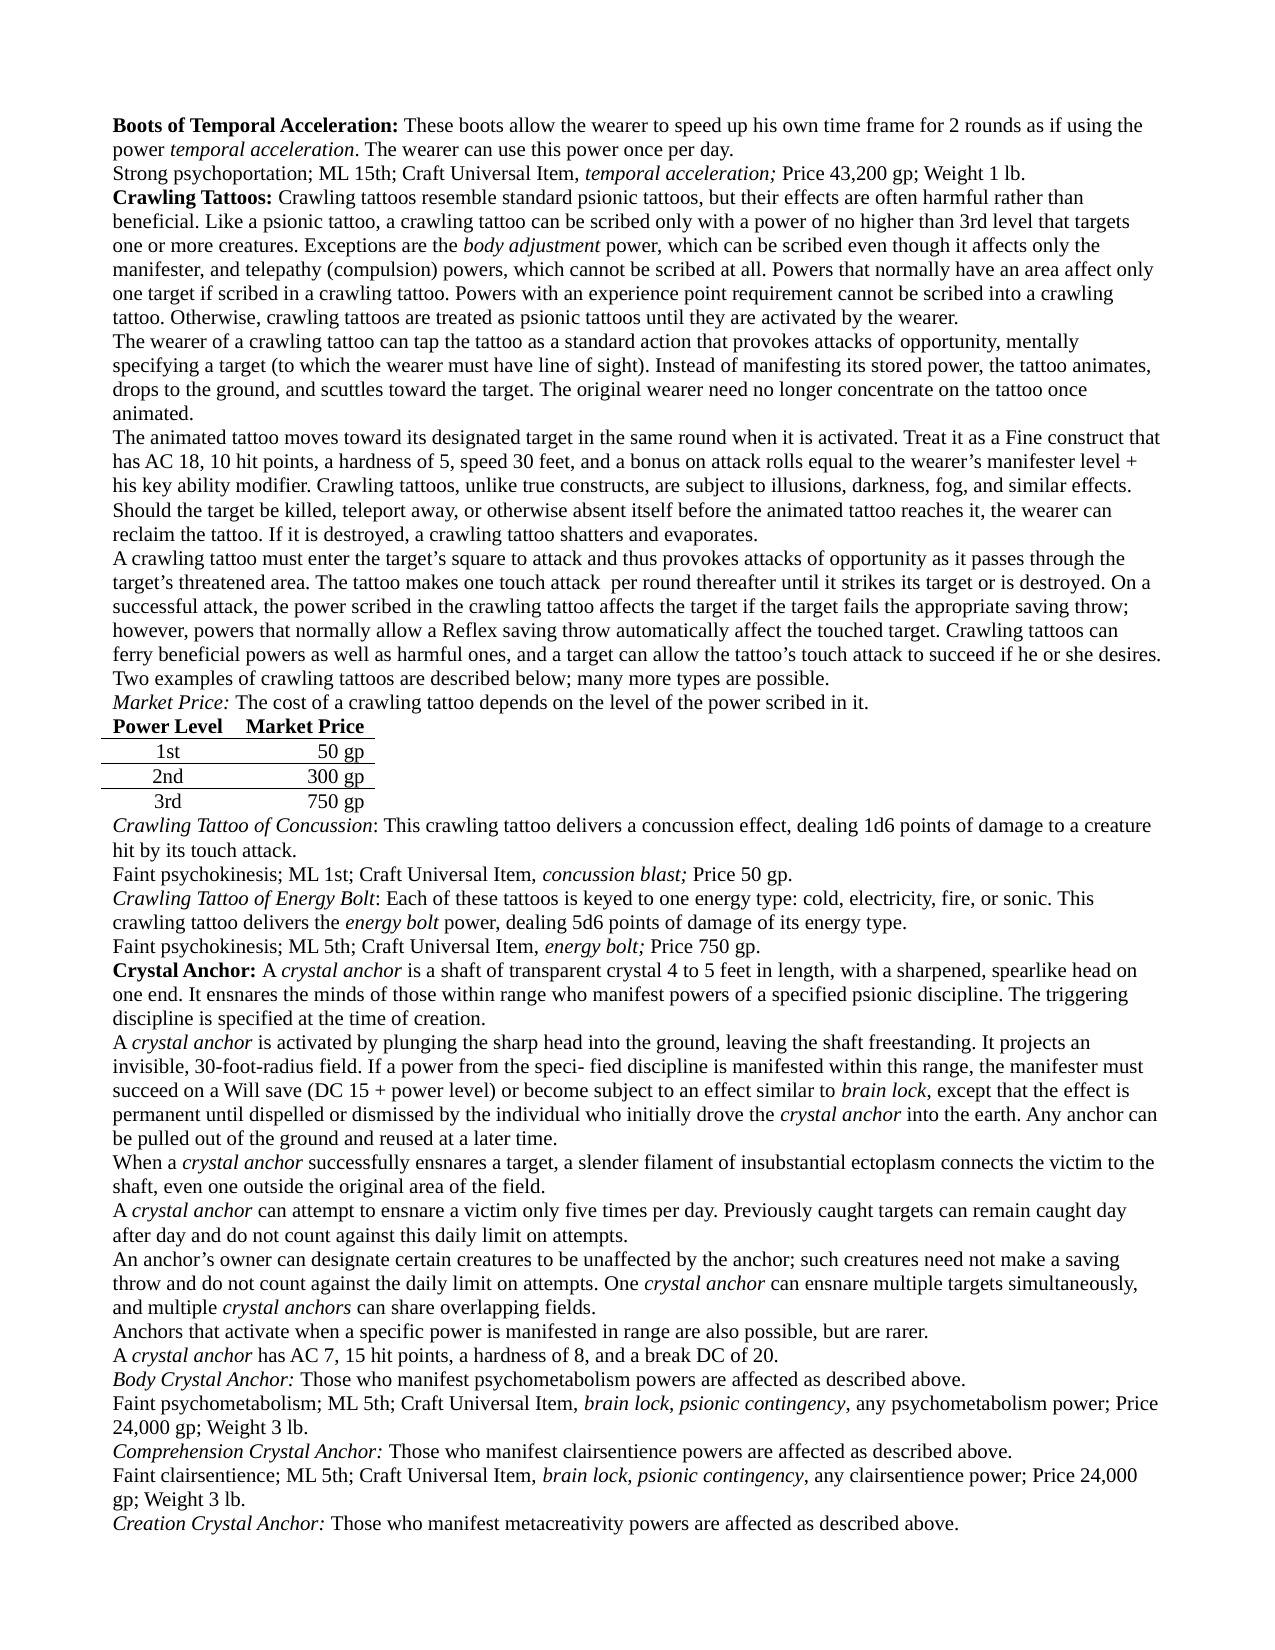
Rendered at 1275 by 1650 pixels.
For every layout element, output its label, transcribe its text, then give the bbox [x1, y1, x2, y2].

text Crawling Tattoo of Energy Bolt: Each of these tattoos is keyed to one energy type: cold, electricity, fire, or sonic. This crawling tattoo delivers the energy bolt power, dealing 5d6 points of damage of its energy type. [112, 886, 1162, 934]
text Crawling Tattoo of Concussion: This crawling tattoo delivers a concussion effect, dealing 1d6 points of damage to a creature hit by its touch attack. [112, 813, 1162, 862]
text Faint psychokinesis; ML 1st; Craft Universal Item, concussion blast; Price 50 gp. [112, 862, 1162, 886]
text When a crystal anchor successfully ensnares a target, a slender filament of insubstantial ectoplasm connects the victim to the shaft, even one outside the original area of the field. [112, 1150, 1162, 1198]
table_cell 300 gp [234, 764, 375, 788]
text Strong psychoportation; ML 15th; Craft Universal Item, temporal acceleration; Price 43,200 gp; Weight 1 lb. [112, 161, 1162, 185]
text The wearer of a crawling tattoo can tap the tattoo as a standard action that provokes attacks of opportunity, mentally specifying a target (to which the wearer must have line of sight). Instead of manifesting its stored power, the tattoo animates, drops to the ground, and scuttles toward the target. The original wearer need no longer concentrate on the tattoo once animated. [112, 329, 1162, 425]
table_cell 2nd [101, 764, 234, 788]
text Market Price: The cost of a crawling tattoo depends on the level of the power scribed in it. [112, 690, 1162, 714]
text A crystal anchor is activated by plunging the sharp head into the ground, leaving the shaft freestanding. It projects an invisible, 30-foot-radius field. If a power from the speci- fied discipline is manifested within this range, the manifester must succeed on a Will save (DC 15 + power level) or become subject to an effect similar to brain lock, except that the effect is permanent until dispelled or dismissed by the individual who initially drove the crystal anchor into the earth. Any anchor can be pulled out of the ground and reused at a later time. [112, 1030, 1162, 1150]
text Body Crystal Anchor: Those who manifest psychometabolism powers are affected as described above. [112, 1367, 1162, 1391]
text Crawling Tattoos: Crawling tattoos resemble standard psionic tattoos, but their effects are often harmful rather than beneficial. Like a psionic tattoo, a crawling tattoo can be scribed only with a power of no higher than 3rd level that targets one or more creatures. Exceptions are the body adjustment power, which can be scribed even though it affects only the manifester, and telepathy (compulsion) powers, which cannot be scribed at all. Powers that normally have an area affect only one target if scribed in a crawling tattoo. Powers with an experience point requirement cannot be scribed into a crawling tattoo. Otherwise, crawling tattoos are treated as psionic tattoos until they are activated by the wearer. [112, 185, 1162, 329]
table_cell 750 gp [234, 789, 375, 813]
text Comprehension Crystal Anchor: Those who manifest clairsentience powers are affected as described above. [112, 1439, 1162, 1463]
text A crystal anchor has AC 7, 15 hit points, a hardness of 8, and a break DC of 20. [112, 1343, 1162, 1367]
text The animated tattoo moves toward its designated target in the same round when it is activated. Treat it as a Fine construct that has AC 18, 10 hit points, a hardness of 5, speed 30 feet, and a bonus on attack rolls equal to the wearer’s manifester level + his key ability modifier. Crawling tattoos, unlike true constructs, are subject to illusions, darkness, fog, and similar effects. Should the target be killed, teleport away, or otherwise absent itself before the animated tattoo reaches it, the wearer can reclaim the tattoo. If it is destroyed, a crawling tattoo shatters and evaporates. [112, 425, 1162, 546]
text An anchor’s owner can designate certain creatures to be unaffected by the anchor; such creatures need not make a saving throw and do not count against the daily limit on attempts. One crystal anchor can ensnare multiple targets simultaneously, and multiple crystal anchors can share overlapping fields. [112, 1247, 1162, 1319]
text Faint psychokinesis; ML 5th; Craft Universal Item, energy bolt; Price 750 gp. [112, 934, 1162, 958]
text Anchors that activate when a specific power is manifested in range are also possible, but are rarer. [112, 1319, 1162, 1343]
text Faint clairsentience; ML 5th; Craft Universal Item, brain lock, psionic contingency, any clairsentience power; Price 24,000 gp; Weight 3 lb. [112, 1463, 1162, 1511]
text Crystal Anchor: A crystal anchor is a shaft of transparent crystal 4 to 5 feet in length, with a sharpened, spearlike head on one end. It ensnares the minds of those within range who manifest powers of a specified psionic discipline. The triggering discipline is specified at the time of creation. [112, 958, 1162, 1030]
text A crystal anchor can attempt to ensnare a victim only five times per day. Previously caught targets can remain caught day after day and do not count against this daily limit on attempts. [112, 1198, 1162, 1247]
table_cell 3rd [101, 789, 234, 813]
text Faint psychometabolism; ML 5th; Craft Universal Item, brain lock, psionic contingency, any psychometabolism power; Price 24,000 gp; Weight 3 lb. [112, 1391, 1162, 1439]
text Boots of Temporal Acceleration: These boots allow the wearer to speed up his own time frame for 2 rounds as if using the power temporal acceleration. The wearer can use this power once per day. [112, 112, 1162, 161]
table_cell 1st [101, 739, 234, 763]
table_header Market Price [234, 714, 375, 738]
table_cell 50 gp [234, 739, 375, 763]
text Two examples of crawling tattoos are described below; many more types are possible. [112, 666, 1162, 690]
table_header Power Level [101, 714, 234, 738]
text Creation Crystal Anchor: Those who manifest metacreativity powers are affected as described above. [112, 1511, 1162, 1535]
text A crawling tattoo must enter the target’s square to attack and thus provokes attacks of opportunity as it passes through the target’s threatened area. The tattoo makes one touch attack per round thereafter until it strikes its target or is destroyed. On a successful attack, the power scribed in the crawling tattoo affects the target if the target fails the appropriate saving throw; however, powers that normally allow a Reflex saving throw automatically affect the touched target. Crawling tattoos can ferry beneficial powers as well as harmful ones, and a target can allow the tattoo’s touch attack to succeed if he or she desires. [112, 546, 1162, 666]
